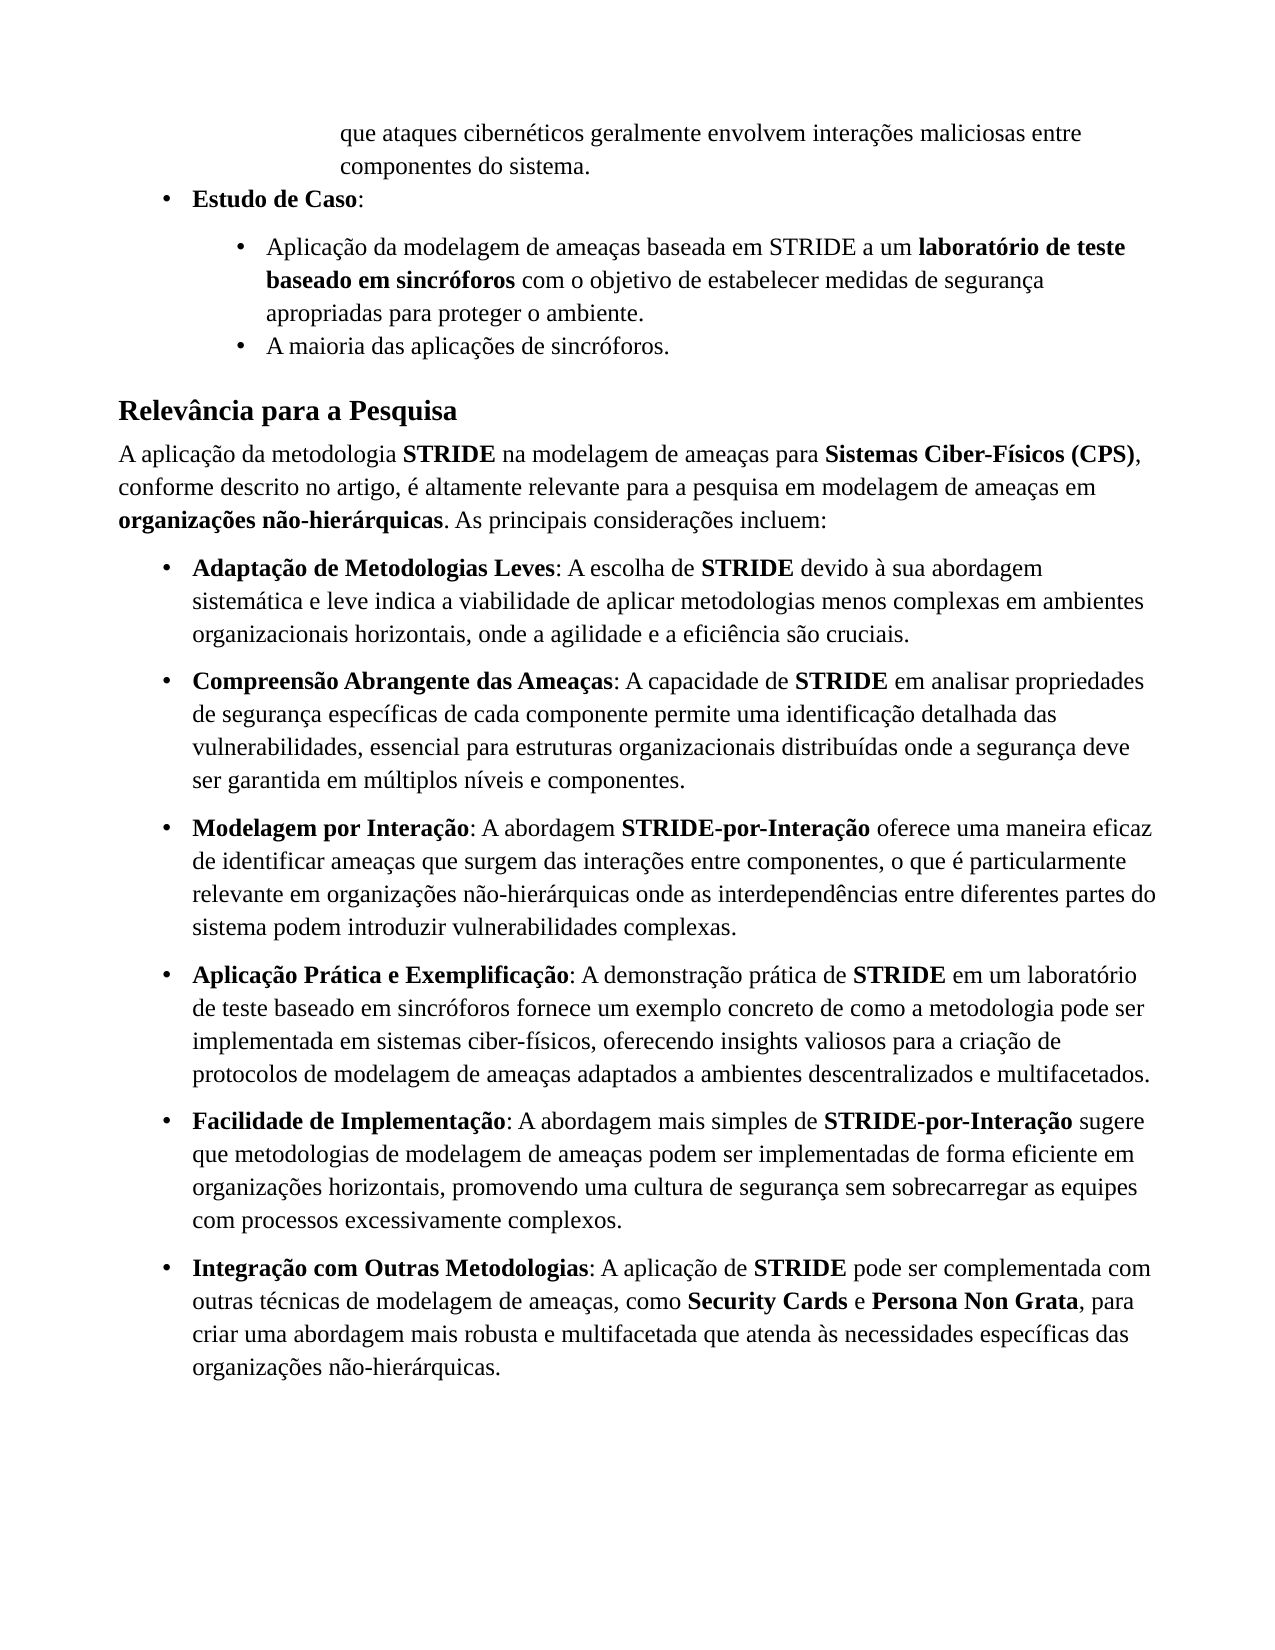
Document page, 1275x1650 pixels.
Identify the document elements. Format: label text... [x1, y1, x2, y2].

list Compreensão Abrangente das Ameaças: A capacidade de STRIDE em analisar propriedades de segurança específicas de cada componente permite uma identificação detalhada das vulnerabilidades, essencial para estruturas organizacionais distribuídas onde a segurança deve ser garantida em múltiplos níveis e componentes. [162, 666, 1157, 794]
list Facilidade de Implementação: A abordagem mais simples de STRIDE-por-Interação sugere que metodologias de modelagem de ameaças podem ser implementadas de forma eficiente em organizações horizontais, promovendo uma cultura de segurança sem sobrecarregar as equipes com processos excessivamente complexos. [162, 1106, 1157, 1234]
list Estudo de Caso: [162, 184, 1157, 213]
list Aplicação Prática e Exemplificação: A demonstração prática de STRIDE em um laboratório de teste baseado em sincróforos fornece um exemplo concreto de como a metodologia pode ser implementada em sistemas ciber-físicos, oferecendo insights valiosos para a criação de protocolos de modelagem de ameaças adaptados a ambientes descentralizados e multifacetados. [162, 960, 1157, 1087]
list A maioria das aplicações de sincróforos. [236, 331, 1157, 359]
list Modelagem por Interação: A abordagem STRIDE-por-Interação oferece uma maneira eficaz de identificar ameaças que surgem das interações entre componentes, o que é particularmente relevante em organizações não-hierárquicas onde as interdependências entre diferentes partes do sistema podem introduzir vulnerabilidades complexas. [162, 813, 1157, 941]
list Aplicação da modelagem de ameaças baseada em STRIDE a um laboratório de teste baseado em sincróforos com o objetivo de estabelecer medidas de segurança apropriadas para proteger o ambiente. [236, 232, 1157, 327]
text A aplicação da metodologia STRIDE na modelagem de ameaças para Sistemas Ciber-Físicos (CPS), conforme descrito no artigo, é altamente relevante para a pesquisa em modelagem de ameaças em organizações não-hierárquicas. As principais considerações incluem: [118, 439, 1157, 534]
list Integração com Outras Metodologias: A aplicação de STRIDE pode ser complementada com outras técnicas de modelagem de ameaças, como Security Cards e Persona Non Grata, para criar uma abordagem mais robusta e multifacetada que atenda às necessidades específicas das organizações não-hierárquicas. [162, 1253, 1157, 1381]
list Adaptação de Metodologias Leves: A escolha de STRIDE devido à sua abordagem sistemática e leve indica a viabilidade de aplicar metodologias menos complexas em ambientes organizacionais horizontais, onde a agilidade e a eficiência são cruciais. [162, 553, 1157, 647]
subtitle Relevância para a Pesquisa [118, 393, 1157, 427]
list que ataques cibernéticos geralmente envolvem interações maliciosas entre componentes do sistema. [310, 118, 1157, 180]
